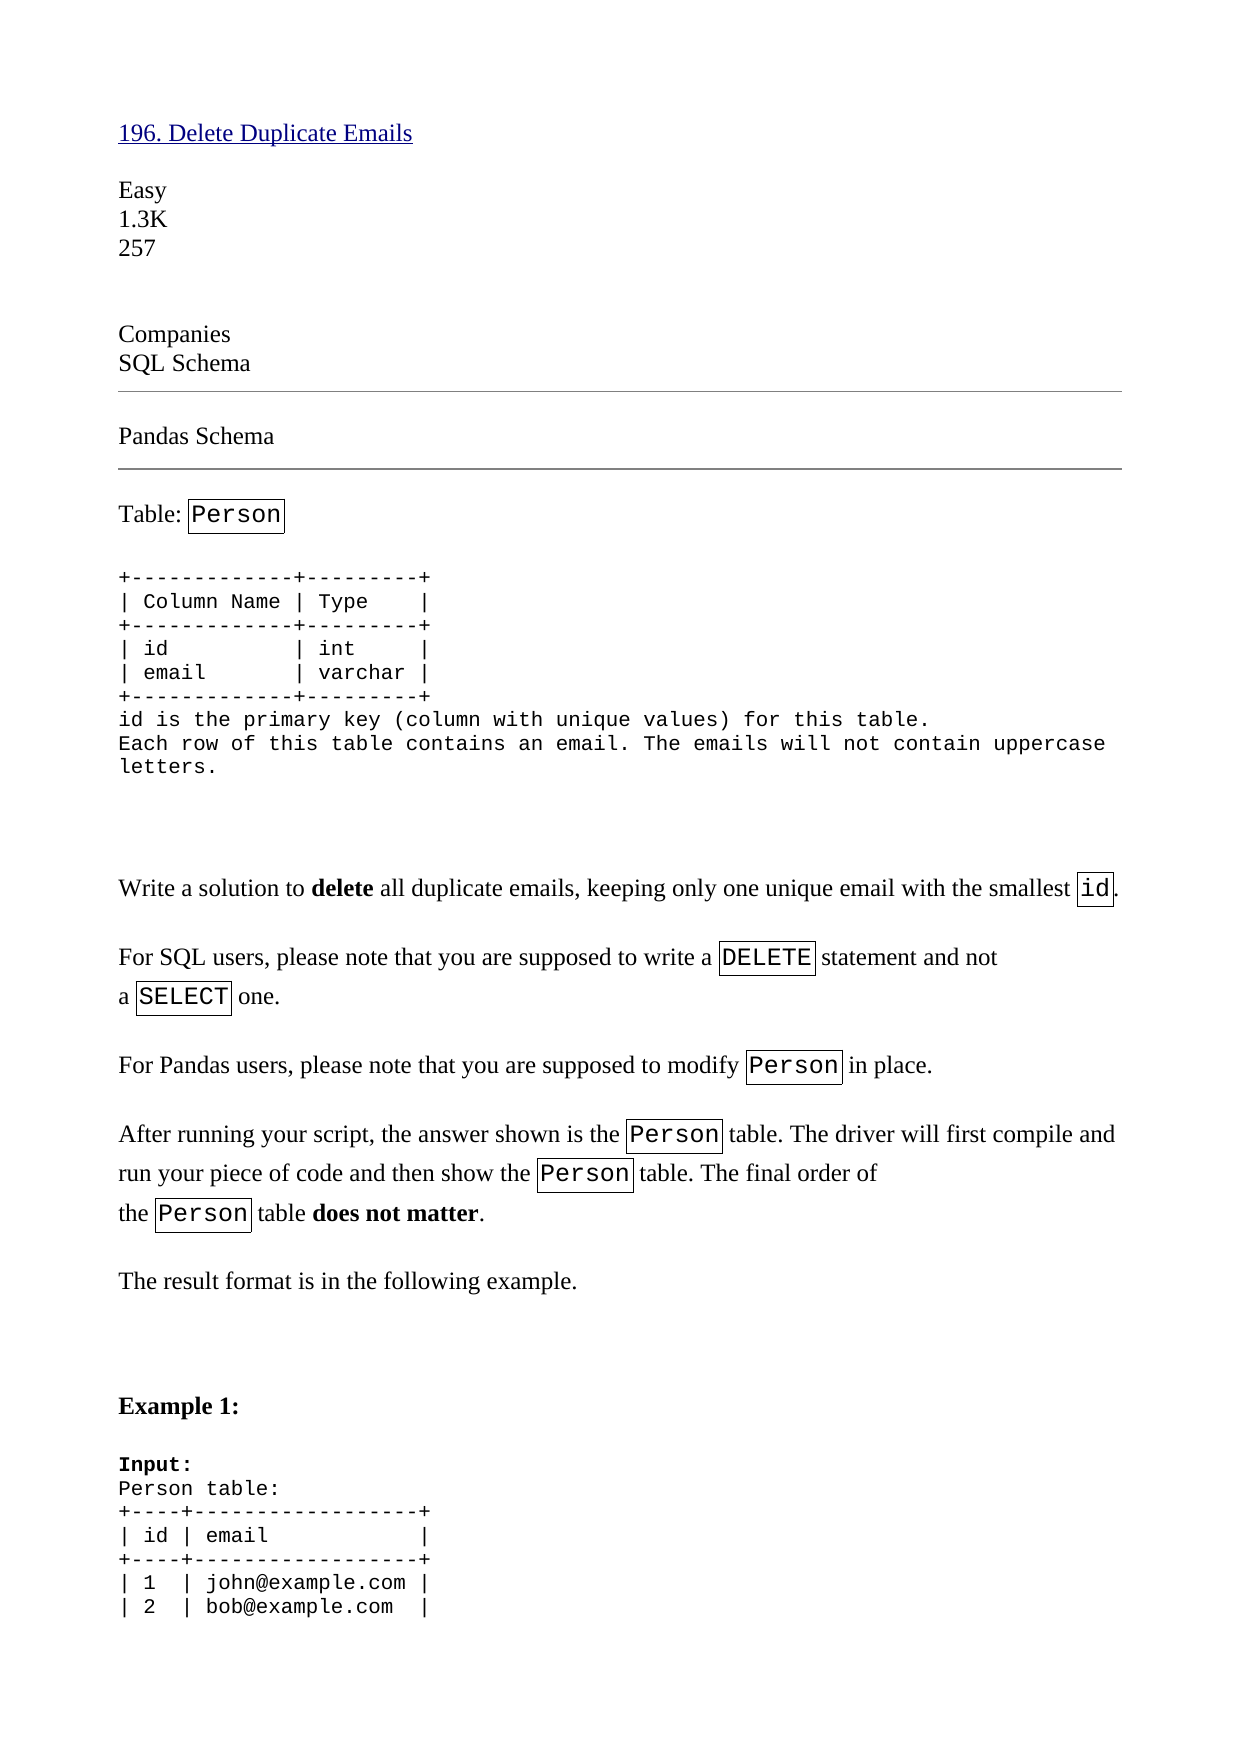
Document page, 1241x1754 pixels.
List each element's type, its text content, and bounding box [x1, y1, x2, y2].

text Table: Person [118, 498, 284, 533]
text +----+------------------+ [118, 1548, 1122, 1572]
text SQL Schema [118, 348, 1122, 377]
text Example 1: [118, 1391, 1122, 1420]
text | email | varchar | [118, 662, 1122, 686]
text Person table: [118, 1478, 1122, 1501]
text 257 [118, 233, 1122, 262]
text +----+------------------+ [118, 1501, 1122, 1525]
text in place. [843, 1049, 1122, 1084]
text The result format is in the following example. [118, 1266, 1122, 1295]
text +-------------+---------+ [118, 686, 1122, 709]
text For SQL users, please note that you are supposed to write a DELETE statement and not a SELECT one. [118, 941, 1122, 1015]
text Companies [118, 319, 1122, 348]
text id is the primary key (column with unique values) for this table. [118, 709, 1122, 733]
text | id | int | [118, 638, 1122, 662]
text | 1 | john@example.com | [118, 1572, 1122, 1596]
text Write a solution to delete all duplicate emails, keeping only one unique email with the smallest [118, 872, 1077, 907]
text +-------------+---------+ [118, 615, 1122, 638]
text After running your script, the answer shown is the Person table. The driver will first compile and run your piece of code and then show the Person table. The final order of the Person table does not matter. [118, 1118, 1122, 1232]
text [285, 498, 1122, 533]
text id [1078, 873, 1113, 906]
text | id | email | [118, 1525, 1122, 1548]
text 196. Delete Duplicate Emails [118, 118, 1122, 147]
text For Pandas users, please note that you are supposed to modify Person [118, 1049, 842, 1084]
text . [1114, 872, 1122, 907]
text 1.3K [118, 204, 1122, 233]
text +-------------+---------+ [118, 567, 1122, 591]
text Input: [118, 1454, 1122, 1478]
text | Column Name | Type | [118, 591, 1122, 615]
text | 2 | bob@example.com | [118, 1596, 1122, 1619]
text Pandas Schema [118, 421, 1122, 450]
text Each row of this table contains an email. The emails will not contain uppercase letters. [118, 733, 1122, 780]
text Easy [118, 176, 1122, 204]
